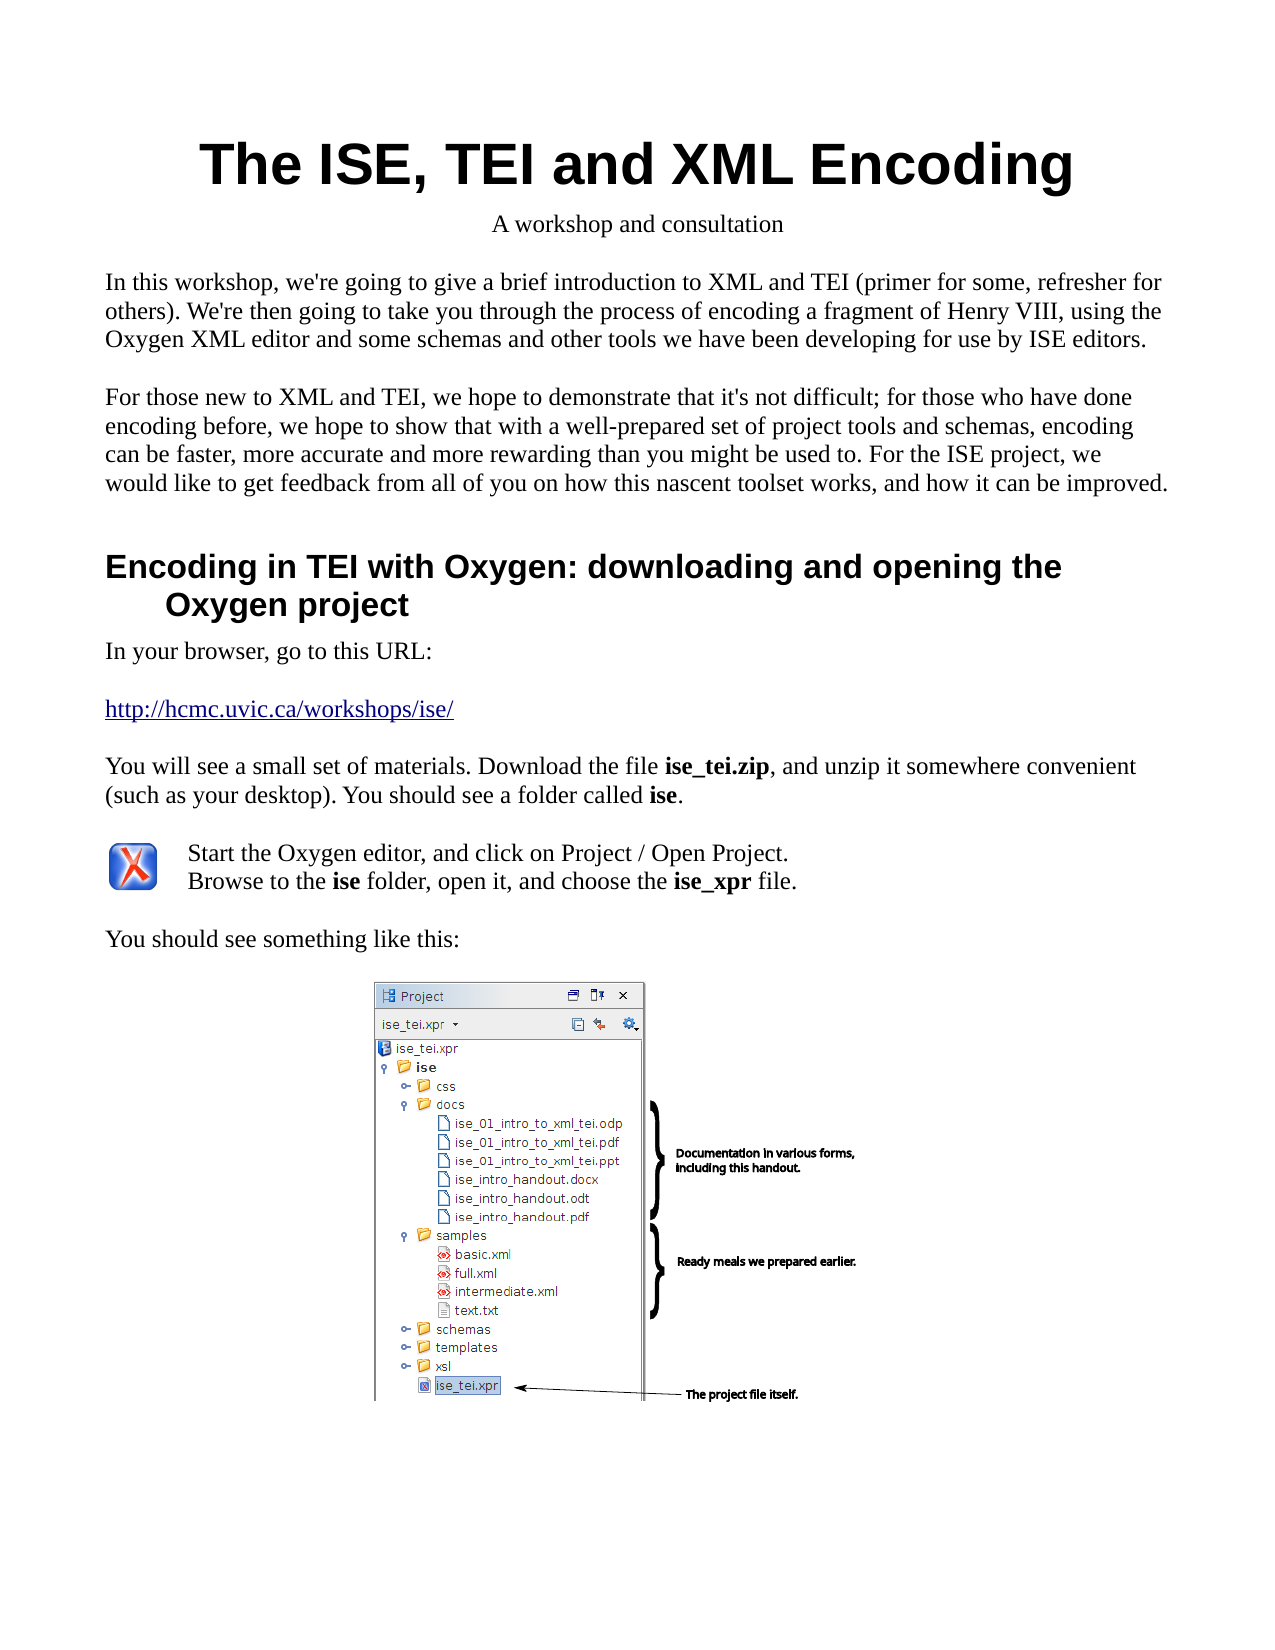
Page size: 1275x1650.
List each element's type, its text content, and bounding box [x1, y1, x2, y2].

text In your browser, go to this URL: [105, 636, 1170, 665]
subtitle Encoding in TEI with Oxygen: downloading and opening the Oxygen project [105, 547, 1170, 624]
text A workshop and consultation [105, 209, 1170, 238]
text For those new to XML and TEI, we hope to demonstrate that it's not difficult; for those who have done encoding before, we hope to show that with a well-prepared set of project tools and schemas, encoding can be faster, more accurate and more rewarding than you might be used to. For the ISE project, we would like to get feedback from all of you on how this nascent toolset works, and how it can be improved. [105, 382, 1170, 497]
picture [108, 842, 158, 891]
text You will see a small set of materials. Download the file ise_tei.zip, and unzip it somewhere convenient (such as your desktop). You should see a folder called ise. [105, 751, 1170, 809]
text In this workshop, we're going to give a brief introduction to XML and TEI (primer for some, refresher for others). We're then going to take you through the process of encoding a fragment of Henry VIII, using the Oxygen XML editor and some schemas and other tools we have been developing for use by ISE editors. [105, 267, 1170, 353]
text You should see something like this: [105, 924, 1170, 953]
text Browse to the ise folder, open it, and choose the ise_xpr file. [105, 866, 1170, 895]
text http://hcmc.uvic.ca/workshops/ise/ [105, 694, 1170, 723]
title The ISE, TEI and XML Encoding [105, 130, 1170, 197]
text Start the Oxygen editor, and click on Project / Open Project. [105, 838, 1170, 866]
